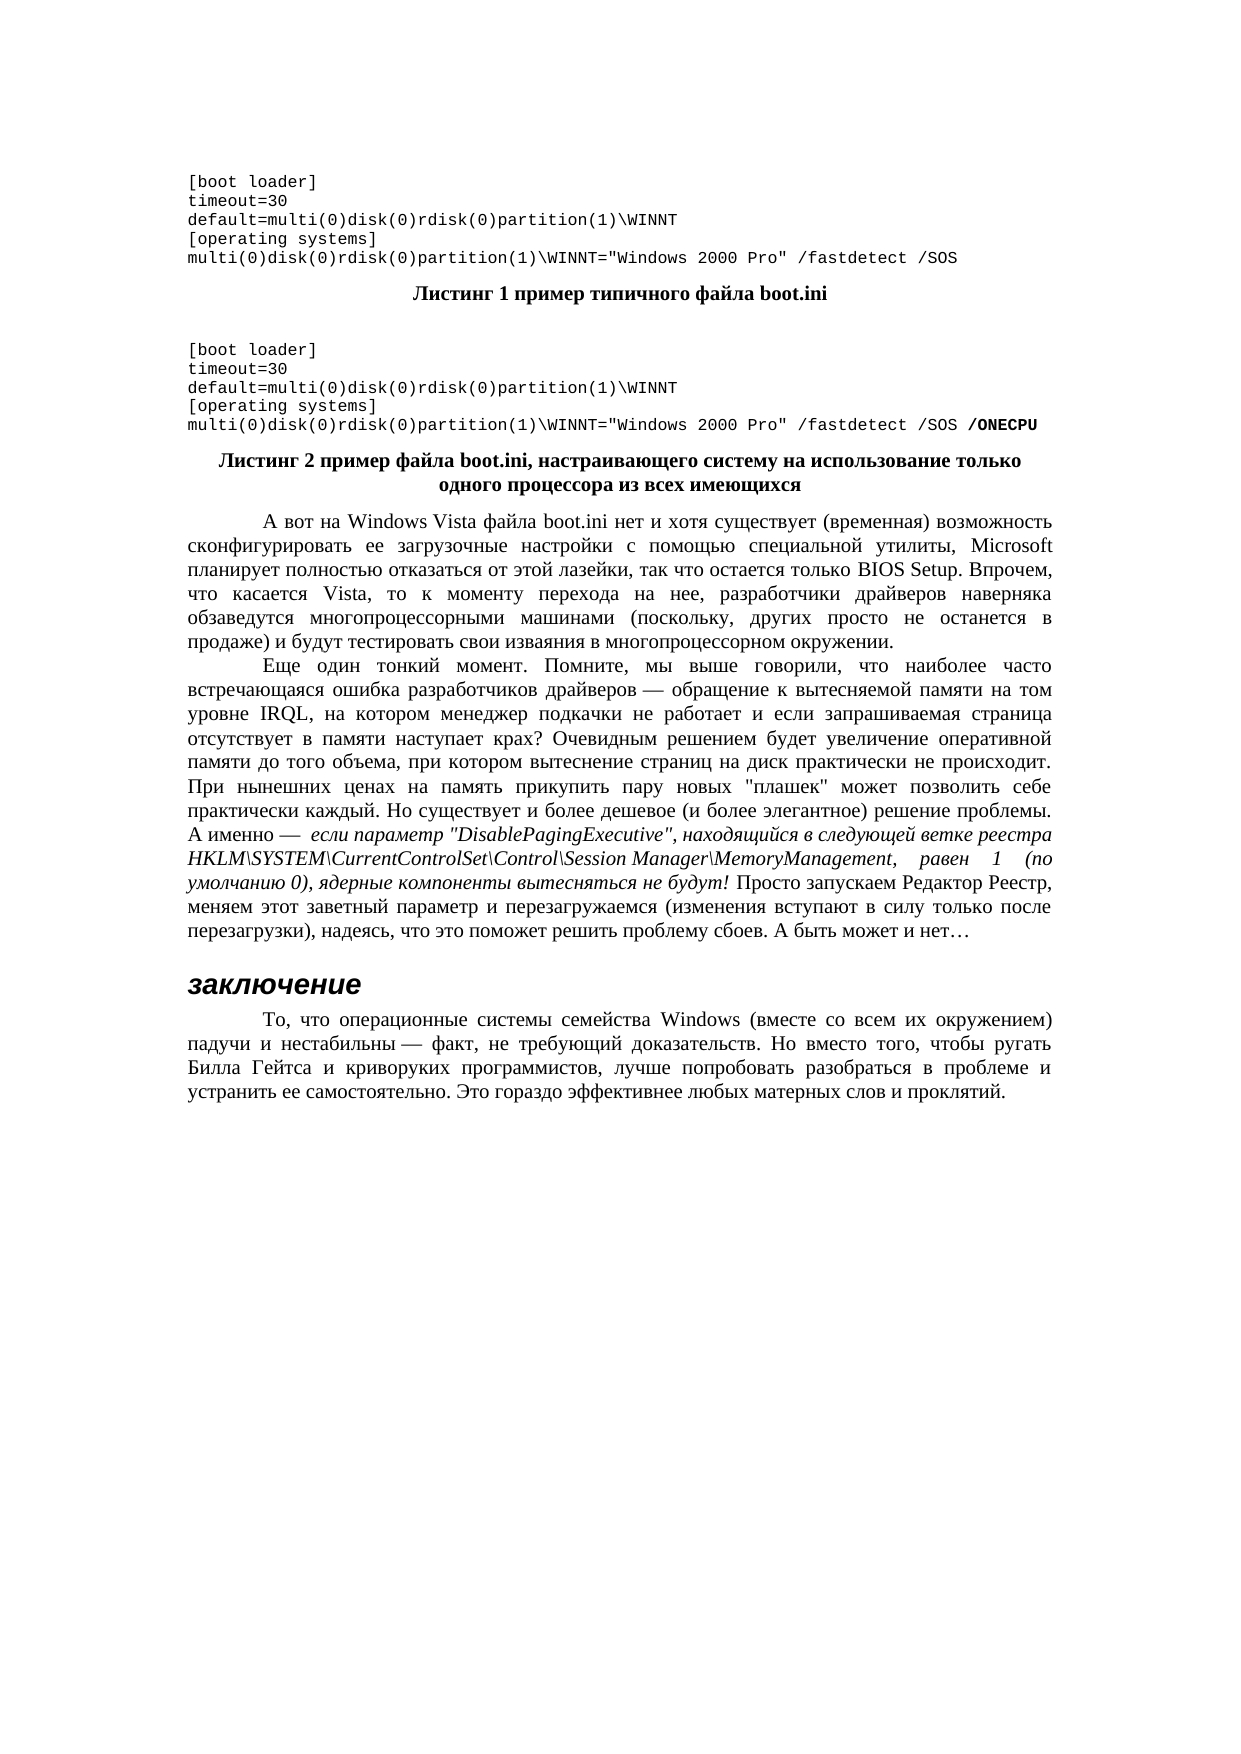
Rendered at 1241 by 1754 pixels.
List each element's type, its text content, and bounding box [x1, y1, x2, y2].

text [boot loader] [187, 341, 1053, 360]
text default=multi(0)disk(0)rdisk(0)partition(1)\WINNT [187, 212, 1053, 231]
text timeout=30 [187, 193, 1053, 212]
text timeout=30 [187, 360, 1053, 379]
subtitle заключение [187, 967, 1053, 1001]
text Еще один тонкий момент. Помните, мы выше говорили, что наиболее часто встречающаяся ошибка разработчиков драйверов — обращение к вытесняемой памяти на том уровне IRQL, на котором менеджер подкачки не работает и если запрашиваемая страница отсутствует в памяти наступает крах? Очевидным решением будет увеличение оперативной памяти до того объема, при котором вытеснение страниц на диск практически не происходит. При нынешних ценах на память прикупить пару новых "плашек" может позволить себе практически каждый. Но существует и более дешевое (и более элегантное) решение проблемы. А именно — если параметр "DisablePagingExecutive", находящийся в следующей ветке реестра HKLM\SYSTEM\CurrentControlSet\Control\Session Manager\MemoryManagement, равен 1 (по умолчанию 0), ядерные компоненты вытесняться не будут! Просто запускаем Редактор Реестр, меняем этот заветный параметр и перезагружаемся (изменения вступают в силу только после перезагрузки), надеясь, что это поможет решить проблему сбоев. А быть может и нет… [187, 653, 1053, 942]
text [boot loader] [187, 174, 1053, 193]
text Листинг 1 пример типичного файла boot.ini [187, 281, 1053, 305]
text Листинг 2 пример файла boot.ini, настраивающего систему на использование только одного процессора из всех имеющихся [187, 448, 1053, 496]
text multi(0)disk(0)rdisk(0)partition(1)\WINNT="Windows 2000 Pro" /fastdetect /SOS [187, 249, 1053, 268]
text default=multi(0)disk(0)rdisk(0)partition(1)\WINNT [187, 379, 1053, 398]
text То, что операционные системы семейства Windows (вместе со всем их окружением) падучи и нестабильны — факт, не требующий доказательств. Но вместо того, чтобы ругать Билла Гейтса и криворуких программистов, лучше попробовать разобраться в проблеме и устранить ее самостоятельно. Это гораздо эффективнее любых матерных слов и проклятий. [187, 1007, 1053, 1103]
text [operating systems] [187, 231, 1053, 249]
text [operating systems] [187, 398, 1053, 417]
text multi(0)disk(0)rdisk(0)partition(1)\WINNT="Windows 2000 Pro" /fastdetect /SOS /ONECPU [187, 417, 1053, 436]
text А вот на Windows Vista файла boot.ini нет и хотя существует (временная) возможность сконфигурировать ее загрузочные настройки с помощью специальной утилиты, Microsoft планирует полностью отказаться от этой лазейки, так что остается только BIOS Setup. Впрочем, что касается Vista, то к моменту перехода на нее, разработчики драйверов наверняка обзаведутся многопроцессорными машинами (поскольку, других просто не останется в продаже) и будут тестировать свои изваяния в многопроцессорном окружении. [187, 509, 1053, 653]
